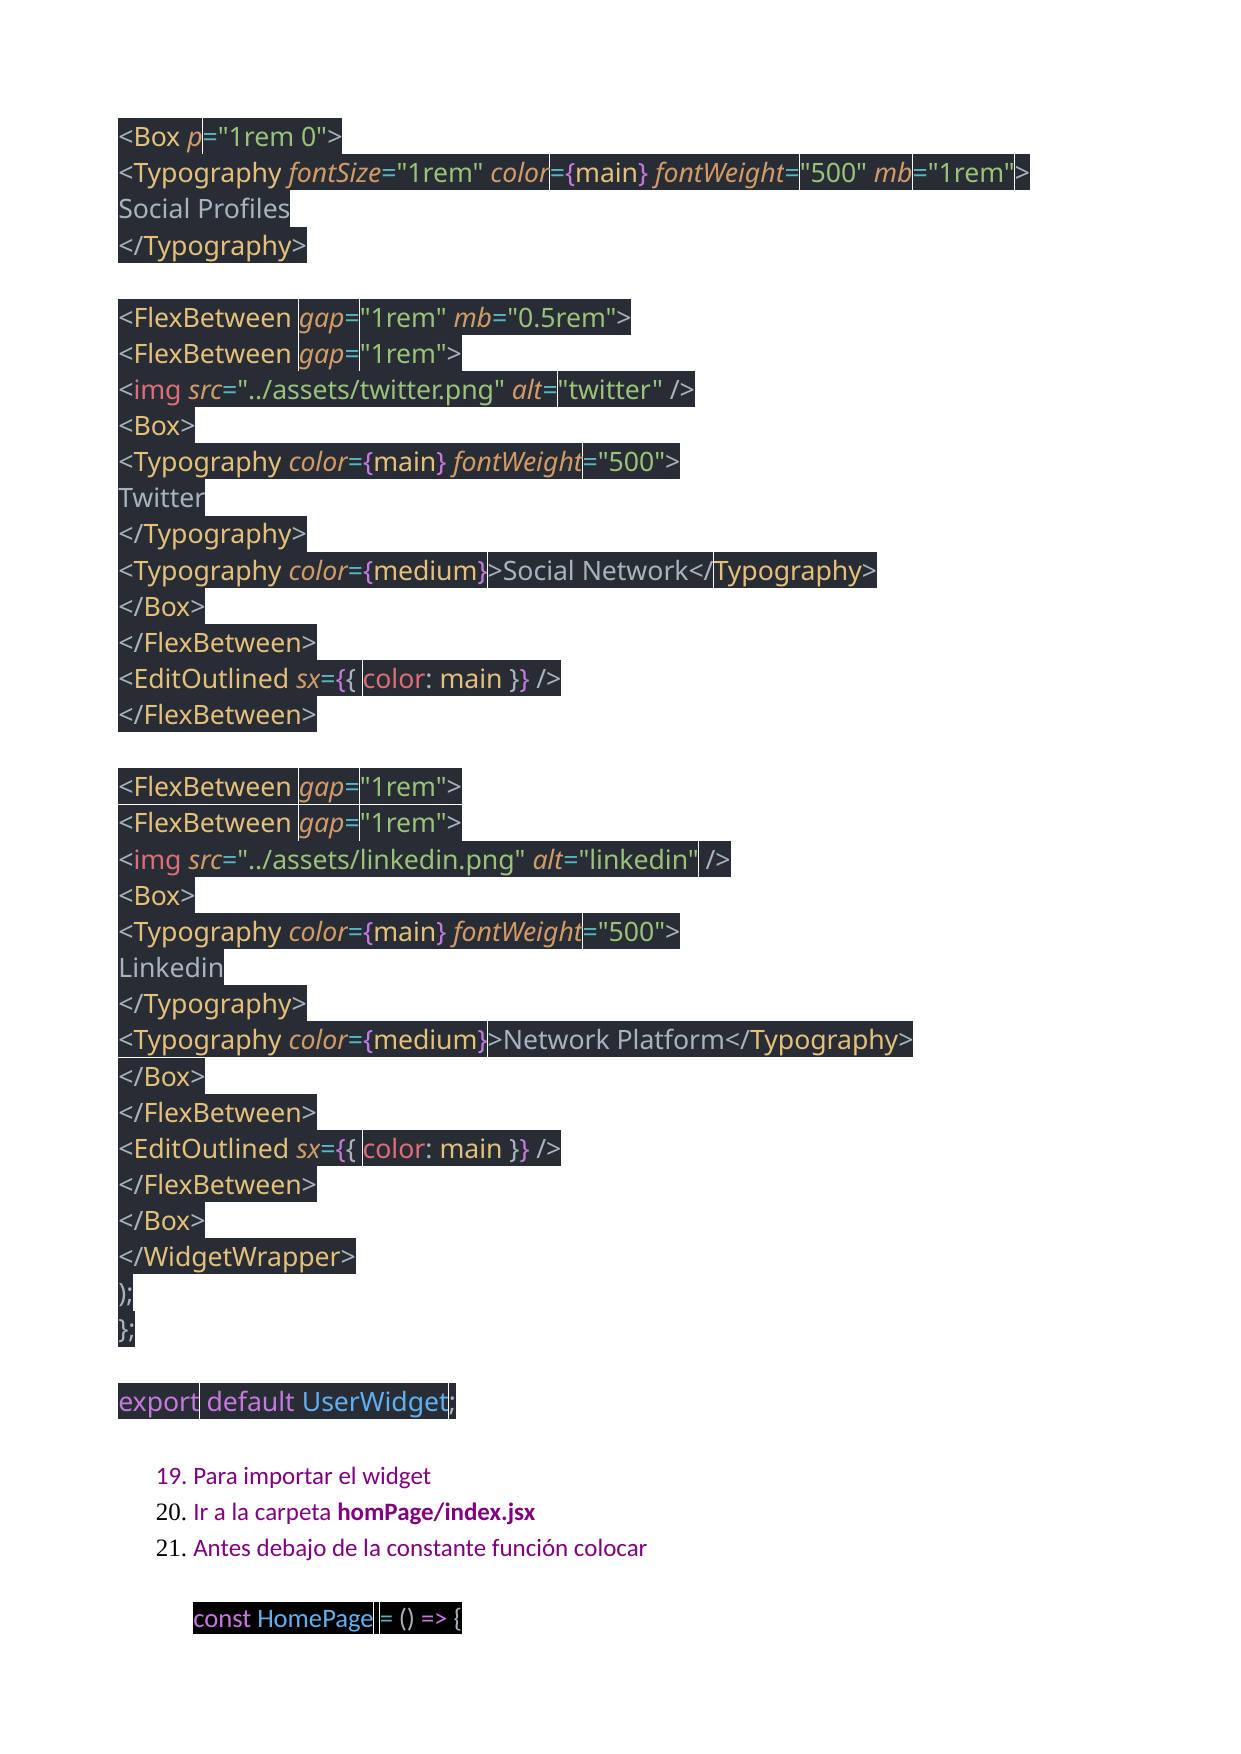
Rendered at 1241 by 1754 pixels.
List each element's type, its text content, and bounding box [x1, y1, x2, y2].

text <Typography color={medium}>Network Platform</Typography> [118, 1021, 1175, 1057]
text <Box> [118, 877, 1175, 913]
text </Box> [118, 588, 1175, 624]
text <FlexBetween gap="1rem"> [118, 335, 1175, 371]
text </FlexBetween> [118, 696, 1175, 732]
text </Box> [118, 1057, 1175, 1094]
text <Box p="1rem 0"> [118, 118, 1175, 154]
text export default UserWidget; [118, 1383, 1175, 1455]
text <Typography color={main} fontWeight="500"> [118, 913, 1175, 949]
list Para importar el widget [156, 1455, 1175, 1491]
text </FlexBetween> [118, 1166, 1175, 1202]
text Twitter [118, 479, 1175, 516]
text </FlexBetween> [118, 624, 1175, 660]
text </FlexBetween> [118, 1094, 1175, 1130]
text Linkedin [118, 949, 1175, 985]
text <Typography color={main} fontWeight="500"> [118, 443, 1175, 479]
text <img src="../assets/twitter.png" alt="twitter" /> [118, 371, 1175, 407]
text <EditOutlined sx={{ color: main }} /> [118, 660, 1175, 696]
text </Typography> [118, 985, 1175, 1021]
text Social Profiles [118, 190, 1175, 227]
text <Typography fontSize="1rem" color={main} fontWeight="500" mb="1rem"> [118, 154, 1175, 190]
text </Typography> [118, 516, 1175, 552]
text <Typography color={medium}>Social Network</Typography> [118, 552, 1175, 588]
text }; [118, 1311, 1175, 1347]
text </WidgetWrapper> [118, 1238, 1175, 1274]
text <EditOutlined sx={{ color: main }} /> [118, 1130, 1175, 1166]
text <FlexBetween gap="1rem"> [118, 768, 1175, 804]
list Ir a la carpeta homPage/index.jsx [156, 1491, 1175, 1527]
text <FlexBetween gap="1rem" mb="0.5rem"> [118, 299, 1175, 335]
text <img src="../assets/linkedin.png" alt="linkedin" /> [118, 841, 1175, 877]
text </Typography> [118, 227, 1175, 263]
text ); [118, 1274, 1175, 1311]
text </Box> [118, 1202, 1175, 1238]
text <FlexBetween gap="1rem"> [118, 804, 1175, 841]
list Antes debajo de la constante función colocar const HomePage = () => { [156, 1527, 1175, 1634]
text <Box> [118, 407, 1175, 443]
